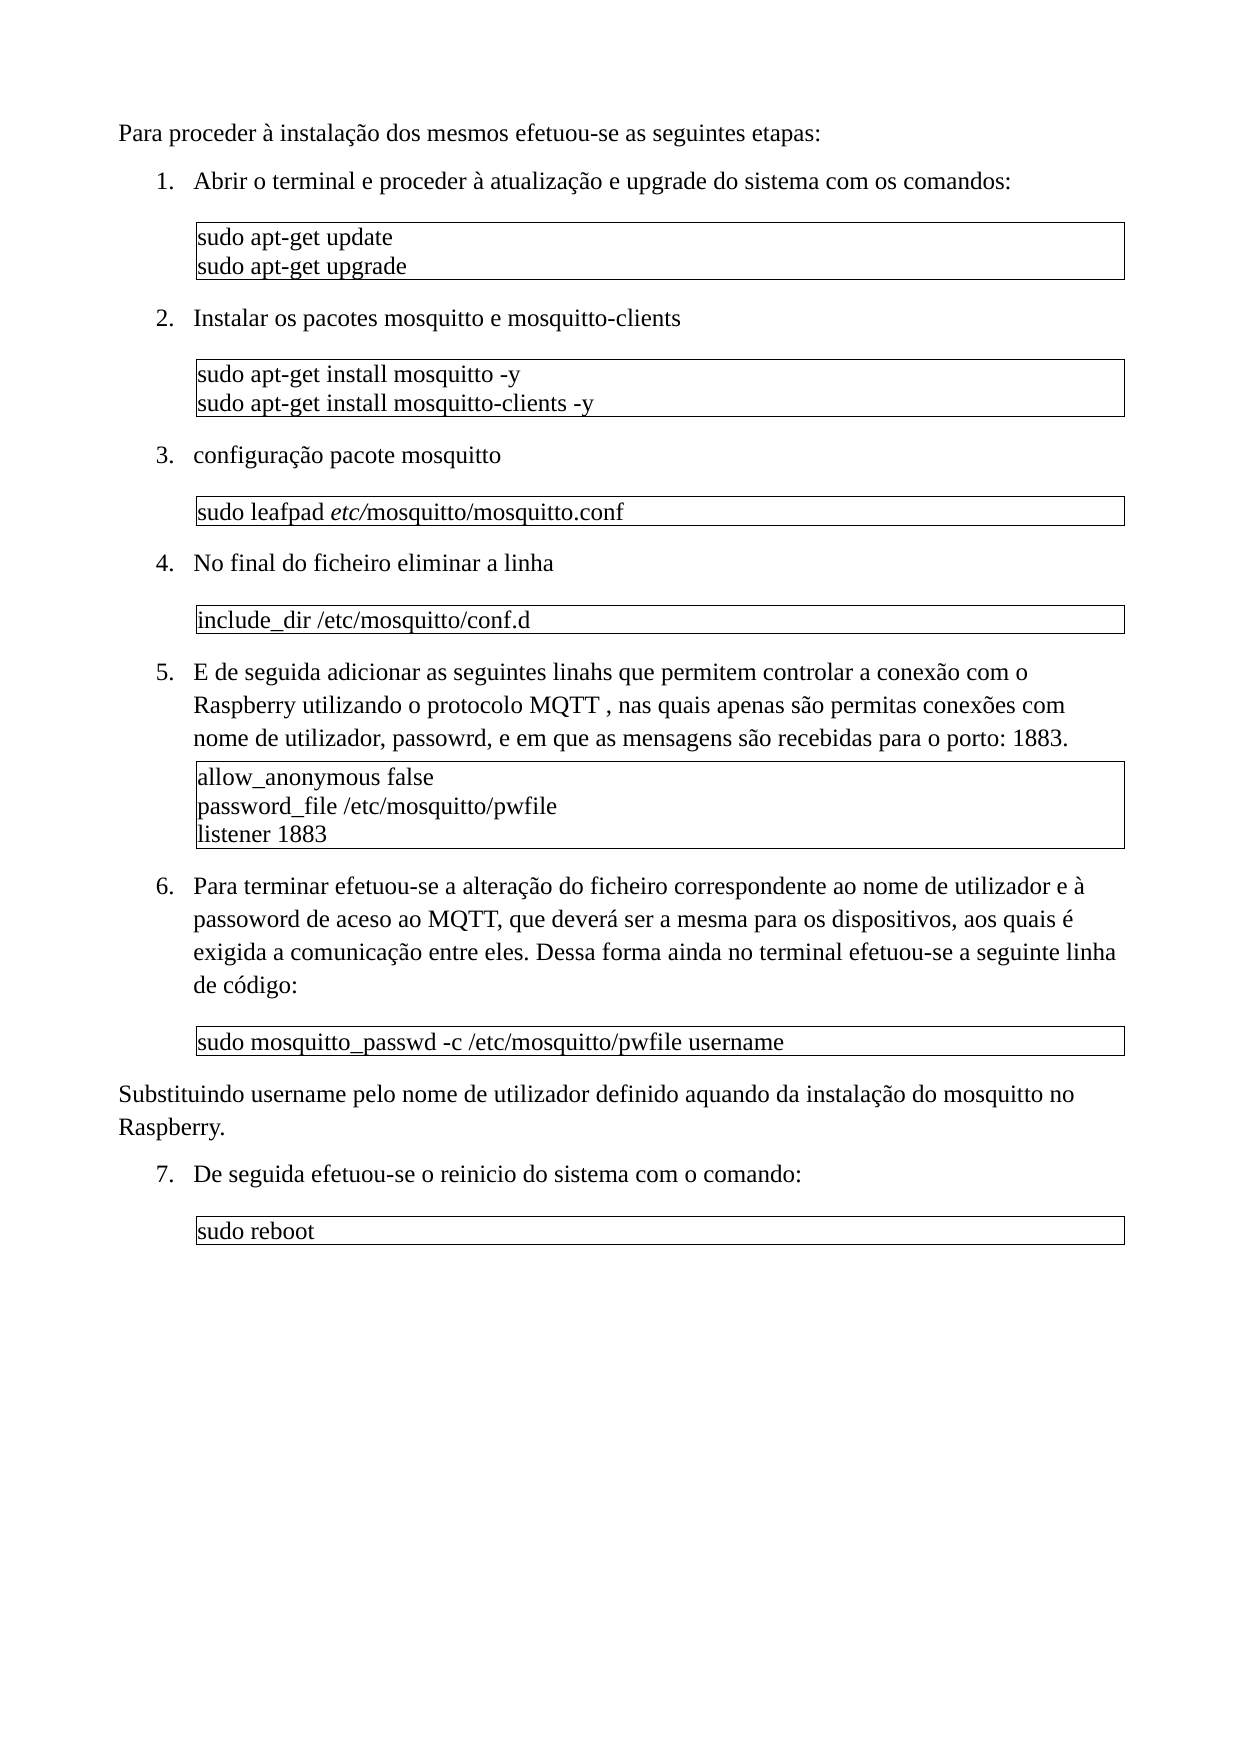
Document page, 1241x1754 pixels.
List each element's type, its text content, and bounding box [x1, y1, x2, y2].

list Para terminar efetuou-se a alteração do ficheiro correspondente ao nome de utilizador e à passoword de aceso ao MQTT, que deverá ser a mesma para os dispositivos, aos quais é exigida a comunicação entre eles. Dessa forma ainda no terminal efetuou-se a seguinte linha de código: [156, 771, 1122, 999]
list Instalar os pacotes mosquitto e mosquitto-clients [156, 213, 1122, 332]
list De seguida efetuou-se o reinicio do sistema com o comando: [156, 1159, 1122, 1188]
list password_file /etc/mosquitto/pwfile [197, 791, 1124, 819]
list allow_anonymous false [197, 762, 1124, 791]
list E de seguida adicionar as seguintes linahs que permitem controlar a conexão com o Raspberry utilizando o protocolo MQTT , nas quais apenas são permitas conexões com nome de utilizador, passowrd, e em que as mensagens são recebidas para o porto: 1883. [156, 596, 1122, 752]
list sudo apt-get update [197, 222, 1124, 251]
text Substituindo username pelo nome de utilizador definido aquando da instalação do mosquitto no Raspberry. [118, 1018, 1122, 1141]
text Para proceder à instalação dos mesmos efetuou-se as seguintes etapas: [118, 118, 1122, 147]
list sudo apt-get install mosquitto -y [197, 359, 1124, 388]
list sudo apt-get upgrade [197, 251, 1124, 280]
list Abrir o terminal e proceder à atualização e upgrade do sistema com os comandos: [156, 166, 1122, 194]
list configuração pacote mosquitto [156, 351, 1122, 469]
list listener 1883 [197, 819, 1124, 848]
list include_dir /etc/mosquitto/conf.d [197, 605, 1124, 634]
text sudo mosquitto_passwd -c /etc/mosquitto/pwfile username [197, 1027, 1124, 1056]
list sudo leafpad etc/mosquitto/mosquitto.conf [197, 497, 1124, 525]
text sudo reboot [197, 1216, 1124, 1245]
list sudo apt-get install mosquitto-clients -y [197, 388, 1124, 417]
list No final do ficheiro eliminar a linha [156, 488, 1122, 577]
